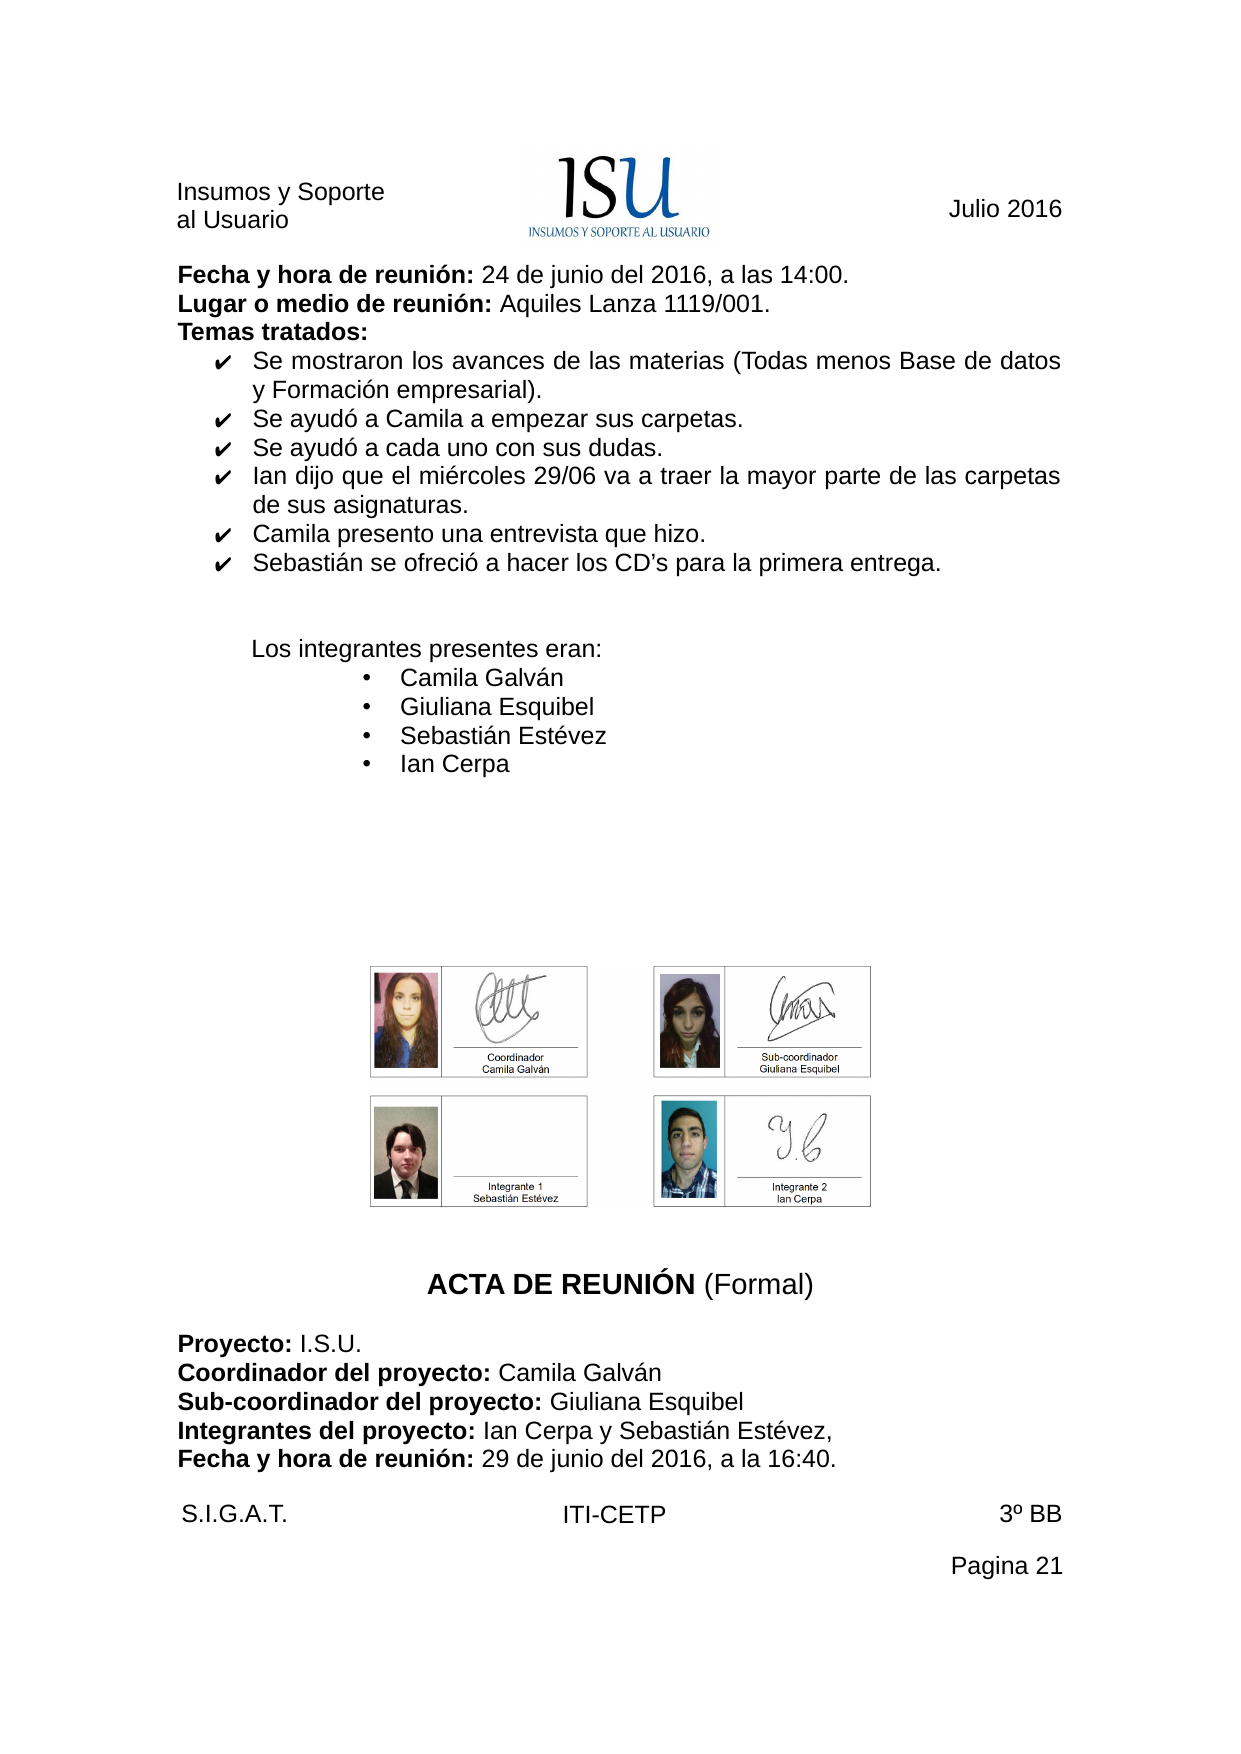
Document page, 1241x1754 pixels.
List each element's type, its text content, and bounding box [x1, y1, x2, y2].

text ACTA DE REUNIÓN (Formal) [177, 1267, 1063, 1301]
list Se ayudó a cada uno con sus dudas. [215, 432, 1063, 461]
list Sebastián se ofreció a hacer los CD’s para la primera entrega. [215, 548, 1063, 577]
list Ian Cerpa [362, 749, 1063, 778]
text Temas tratados: [177, 317, 1063, 346]
text Fecha y hora de reunión: 29 de junio del 2016, a la 16:40. [177, 1444, 1063, 1473]
text Coordinador del proyecto: Camila Galván [177, 1358, 1063, 1387]
text Proyecto: I.S.U. [177, 1329, 1063, 1358]
list Giuliana Esquibel [362, 692, 1063, 721]
list Sebastián Estévez [362, 721, 1063, 749]
text Lugar o medio de reunión: Aquiles Lanza 1119/001. [177, 288, 1063, 317]
text Fecha y hora de reunión: 24 de junio del 2016, a las 14:00. [177, 260, 1063, 288]
text Sub-coordinador del proyecto: Giuliana Esquibel [177, 1387, 1063, 1416]
list Se mostraron los avances de las materias (Todas menos Base de datos y Formación empresarial). [215, 346, 1063, 404]
text Integrantes del proyecto: Ian Cerpa y Sebastián Estévez, [177, 1416, 1063, 1444]
text Los integrantes presentes eran: [177, 634, 1063, 663]
list Camila presento una entrevista que hizo. [215, 519, 1063, 548]
list Camila Galván [362, 663, 1063, 692]
list Se ayudó a Camila a empezar sus carpetas. [215, 404, 1063, 432]
list Ian dijo que el miércoles 29/06 va a traer la mayor parte de las carpetas de sus asignaturas. [215, 461, 1063, 519]
